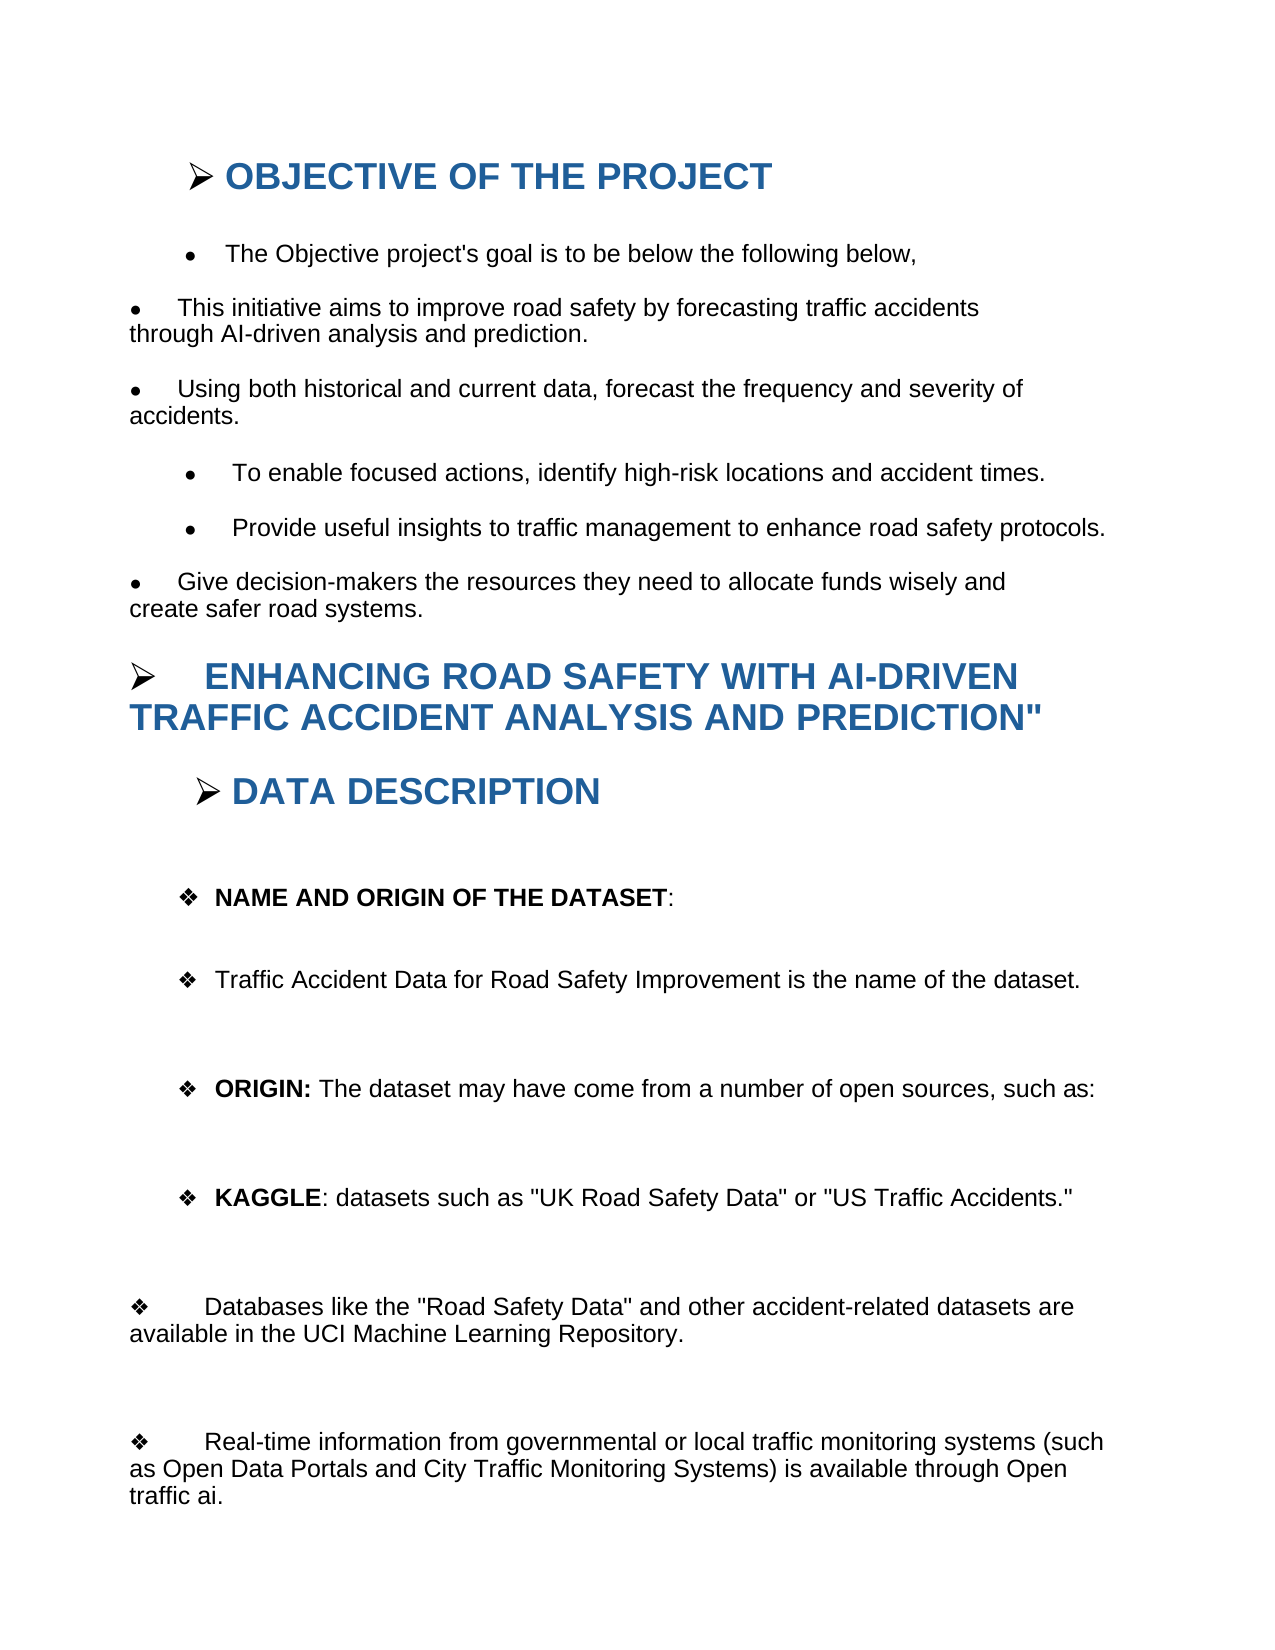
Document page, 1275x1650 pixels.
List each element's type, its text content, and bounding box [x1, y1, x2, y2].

list Give decision-makers the resources they need to allocate funds wisely and create safer road systems. [129, 569, 1060, 622]
list Using both historical and current data, forecast the frequency and severity of accidents. [129, 377, 1077, 430]
list Real-time information from governmental or local traffic monitoring systems (such as Open Data Portals and City Traffic Monitoring Systems) is available through Open traffic ai. [129, 1428, 1113, 1509]
subtitle OBJECTIVE OF THE PROJECT [187, 149, 1133, 200]
list The Objective project's goal is to be below the following below, [184, 239, 1133, 268]
subtitle ENHANCING ROAD SAFETY WITH AI-DRIVEN TRAFFIC ACCIDENT ANALYSIS AND PREDICTION" [129, 652, 1047, 738]
list DATA DESCRIPTION [194, 764, 1133, 815]
list ORIGIN: The dataset may have come from a number of open sources, such as: [177, 1073, 1133, 1104]
subtitle NAME AND ORIGIN OF THE DATASET: [177, 880, 1133, 914]
list KAGGLE: datasets such as "UK Road Safety Data" or "US Traffic Accidents." [177, 1182, 1133, 1213]
list Databases like the "Road Safety Data" and other accident-related datasets are available in the UCI Machine Learning Repository. [129, 1293, 1085, 1348]
list Provide useful insights to traffic management to enhance road safety protocols. [184, 513, 1133, 541]
list Traffic Accident Data for Road Safety Improvement is the name of the dataset. [177, 964, 1133, 995]
list To enable focused actions, identify high-risk locations and accident times. [184, 457, 1133, 486]
list This initiative aims to improve road safety by forecasting traffic accidents through AI-driven analysis and prediction. [129, 296, 1034, 348]
